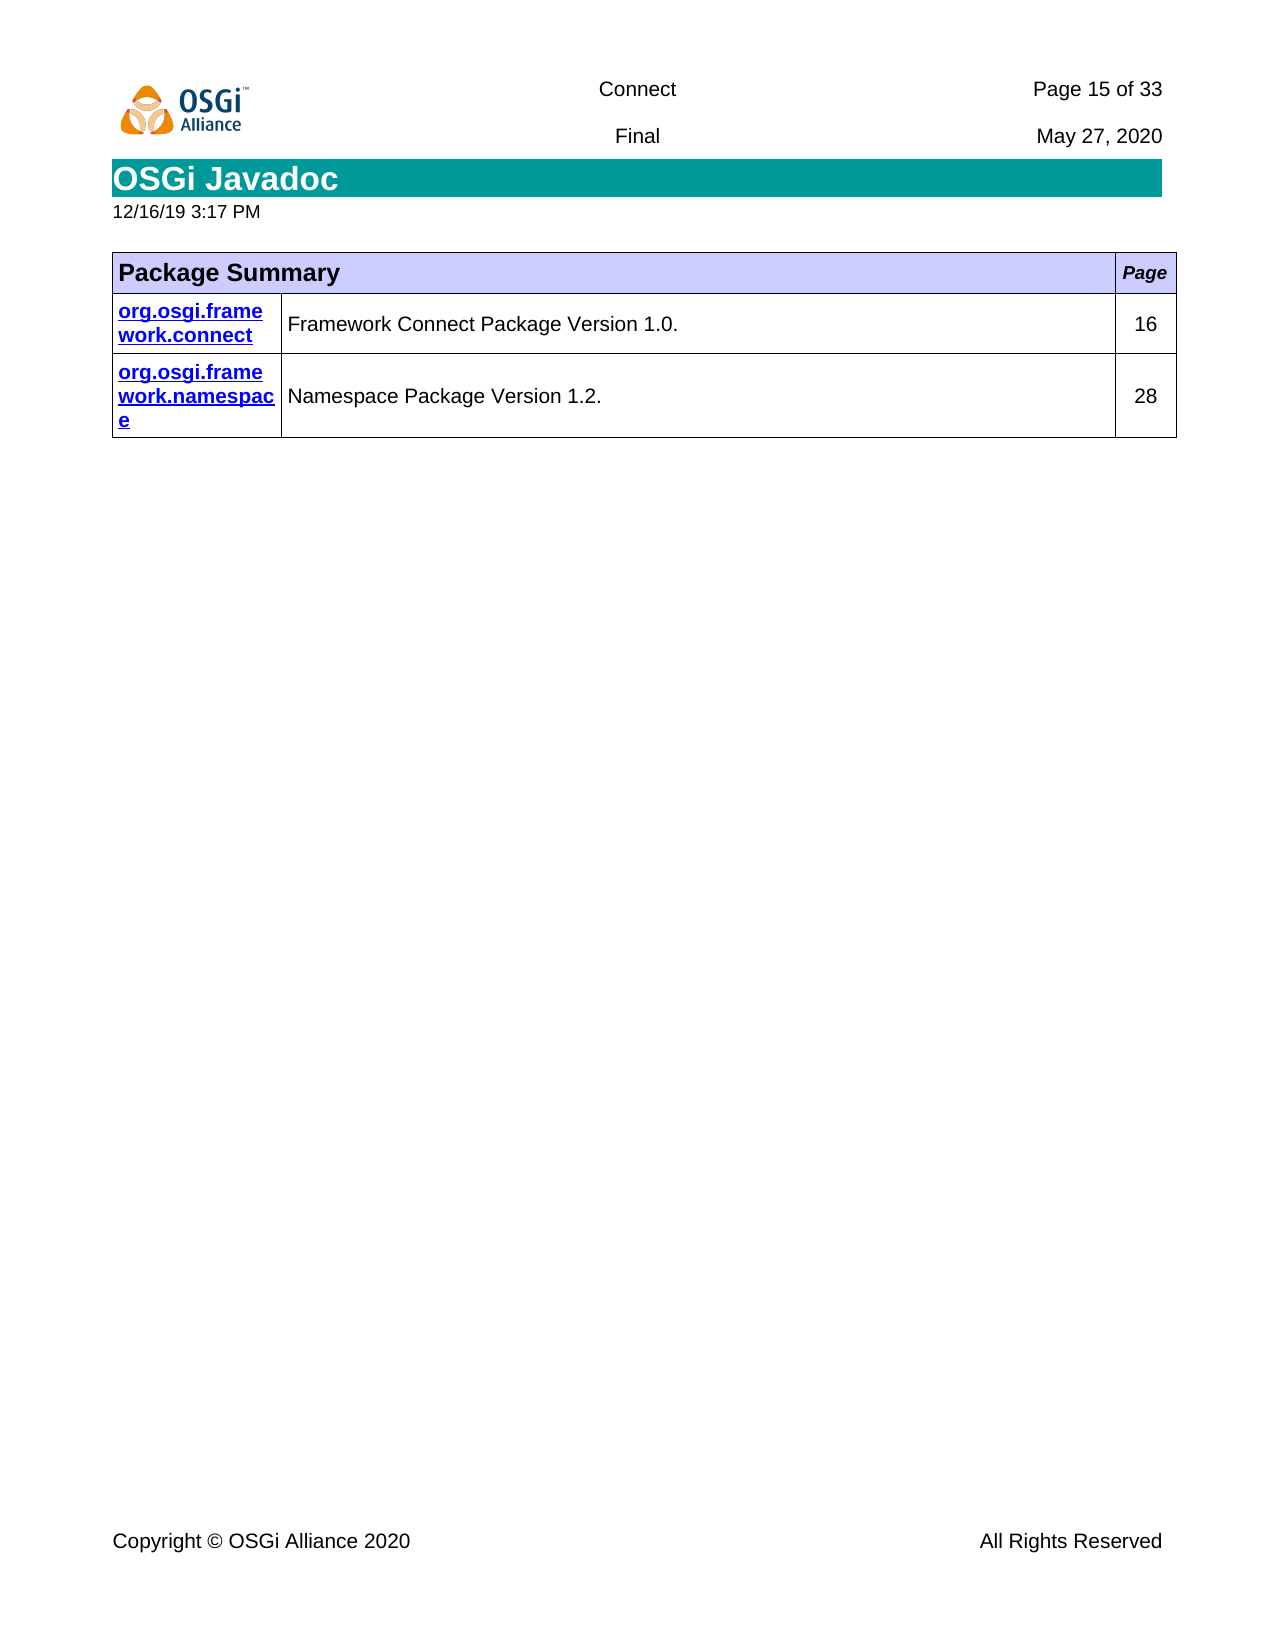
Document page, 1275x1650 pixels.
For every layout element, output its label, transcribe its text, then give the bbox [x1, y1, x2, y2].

table_header Page [1116, 253, 1176, 293]
picture [113, 78, 257, 142]
table_cell 28 [1116, 354, 1176, 437]
table_header Package Summary [113, 253, 1115, 293]
text 12/16/19 3:17 PM [112, 201, 1162, 222]
table_cell Namespace Package Version 1.2. [282, 354, 1115, 437]
table_cell 16 [1116, 294, 1176, 353]
subtitle OSGi Javadoc [112, 159, 1162, 197]
table_cell org.osgi.framework.namespace [113, 354, 281, 437]
table_cell Framework Connect Package Version 1.0. [282, 294, 1115, 353]
table_cell org.osgi.framework.connect [113, 294, 281, 353]
